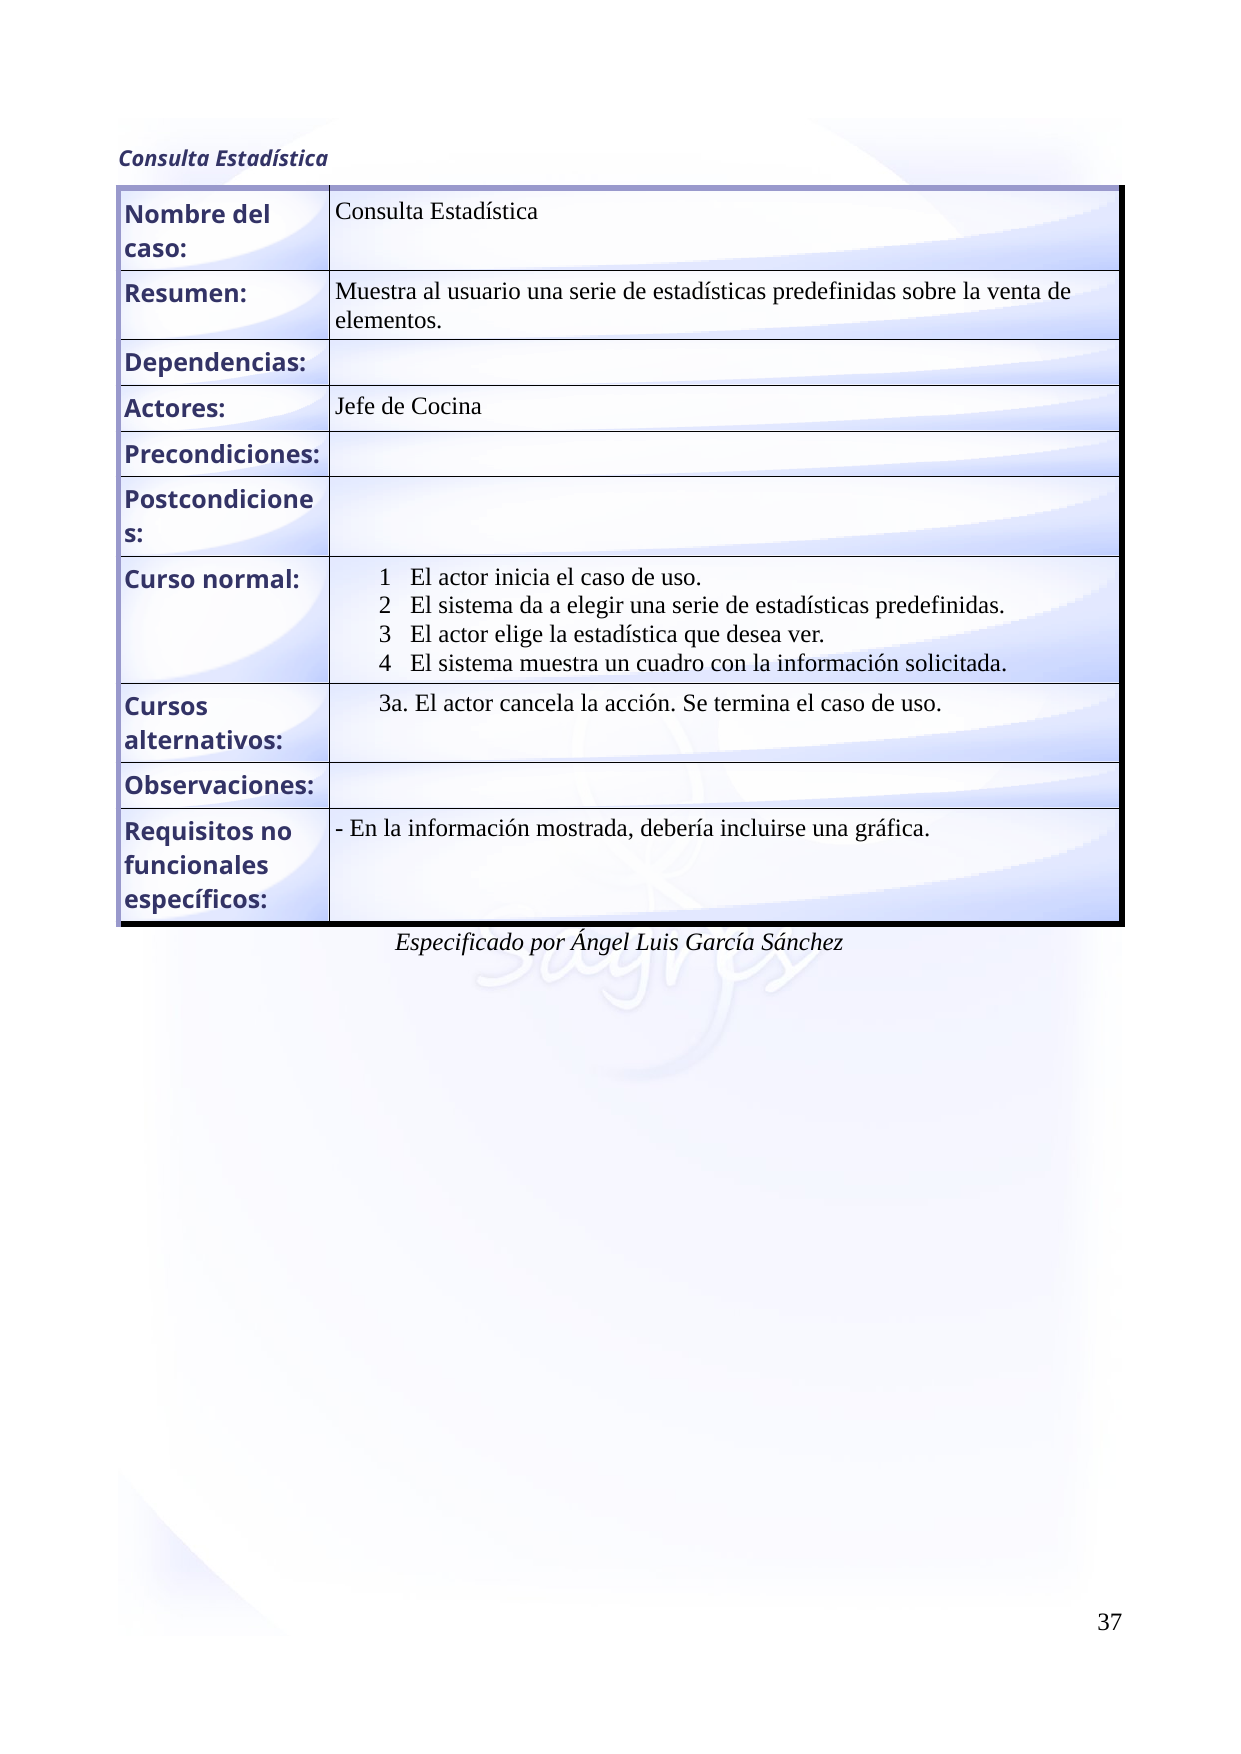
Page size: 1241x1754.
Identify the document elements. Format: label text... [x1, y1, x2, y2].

picture [118, 173, 1122, 185]
table_header Consulta Estadística [330, 191, 1119, 270]
table_cell 3a. El actor cancela la acción. Se termina el caso de uso. [330, 684, 1119, 762]
table_cell Cursos alternativos: [121, 684, 329, 762]
table_cell Observaciones: [121, 763, 329, 808]
table_cell Resumen: [121, 271, 329, 339]
table_cell [330, 432, 1119, 476]
table_cell Jefe de Cocina [330, 386, 1119, 431]
picture [118, 118, 1122, 143]
subtitle Consulta Estadística [118, 143, 1122, 173]
table_header Nombre del caso: [121, 191, 329, 270]
table_cell Muestra al usuario una serie de estadísticas predefinidas sobre la venta de elementos. [330, 271, 1119, 339]
table_cell [330, 477, 1119, 556]
table_cell El actor inicia el caso de uso. El sistema da a elegir una serie de estadísticas predefinidas. El actor elige la estadística que desea ver. El sistema muestra un cuadro con la información solicitada. [330, 557, 1119, 682]
table_cell Dependencias: [121, 340, 329, 385]
table_cell [330, 763, 1119, 808]
table_cell Curso normal: [121, 557, 329, 682]
table_cell - En la información mostrada, debería incluirse una gráfica. [330, 809, 1119, 921]
table_cell Actores: [121, 386, 329, 431]
table_cell [330, 340, 1119, 385]
text Especificado por Ángel Luis García Sánchez [118, 927, 1122, 955]
table_cell Precondiciones: [121, 432, 329, 476]
table_cell Requisitos no funcionales específicos: [121, 809, 329, 921]
picture [118, 955, 1122, 1636]
table_cell Postcondiciones: [121, 477, 329, 556]
